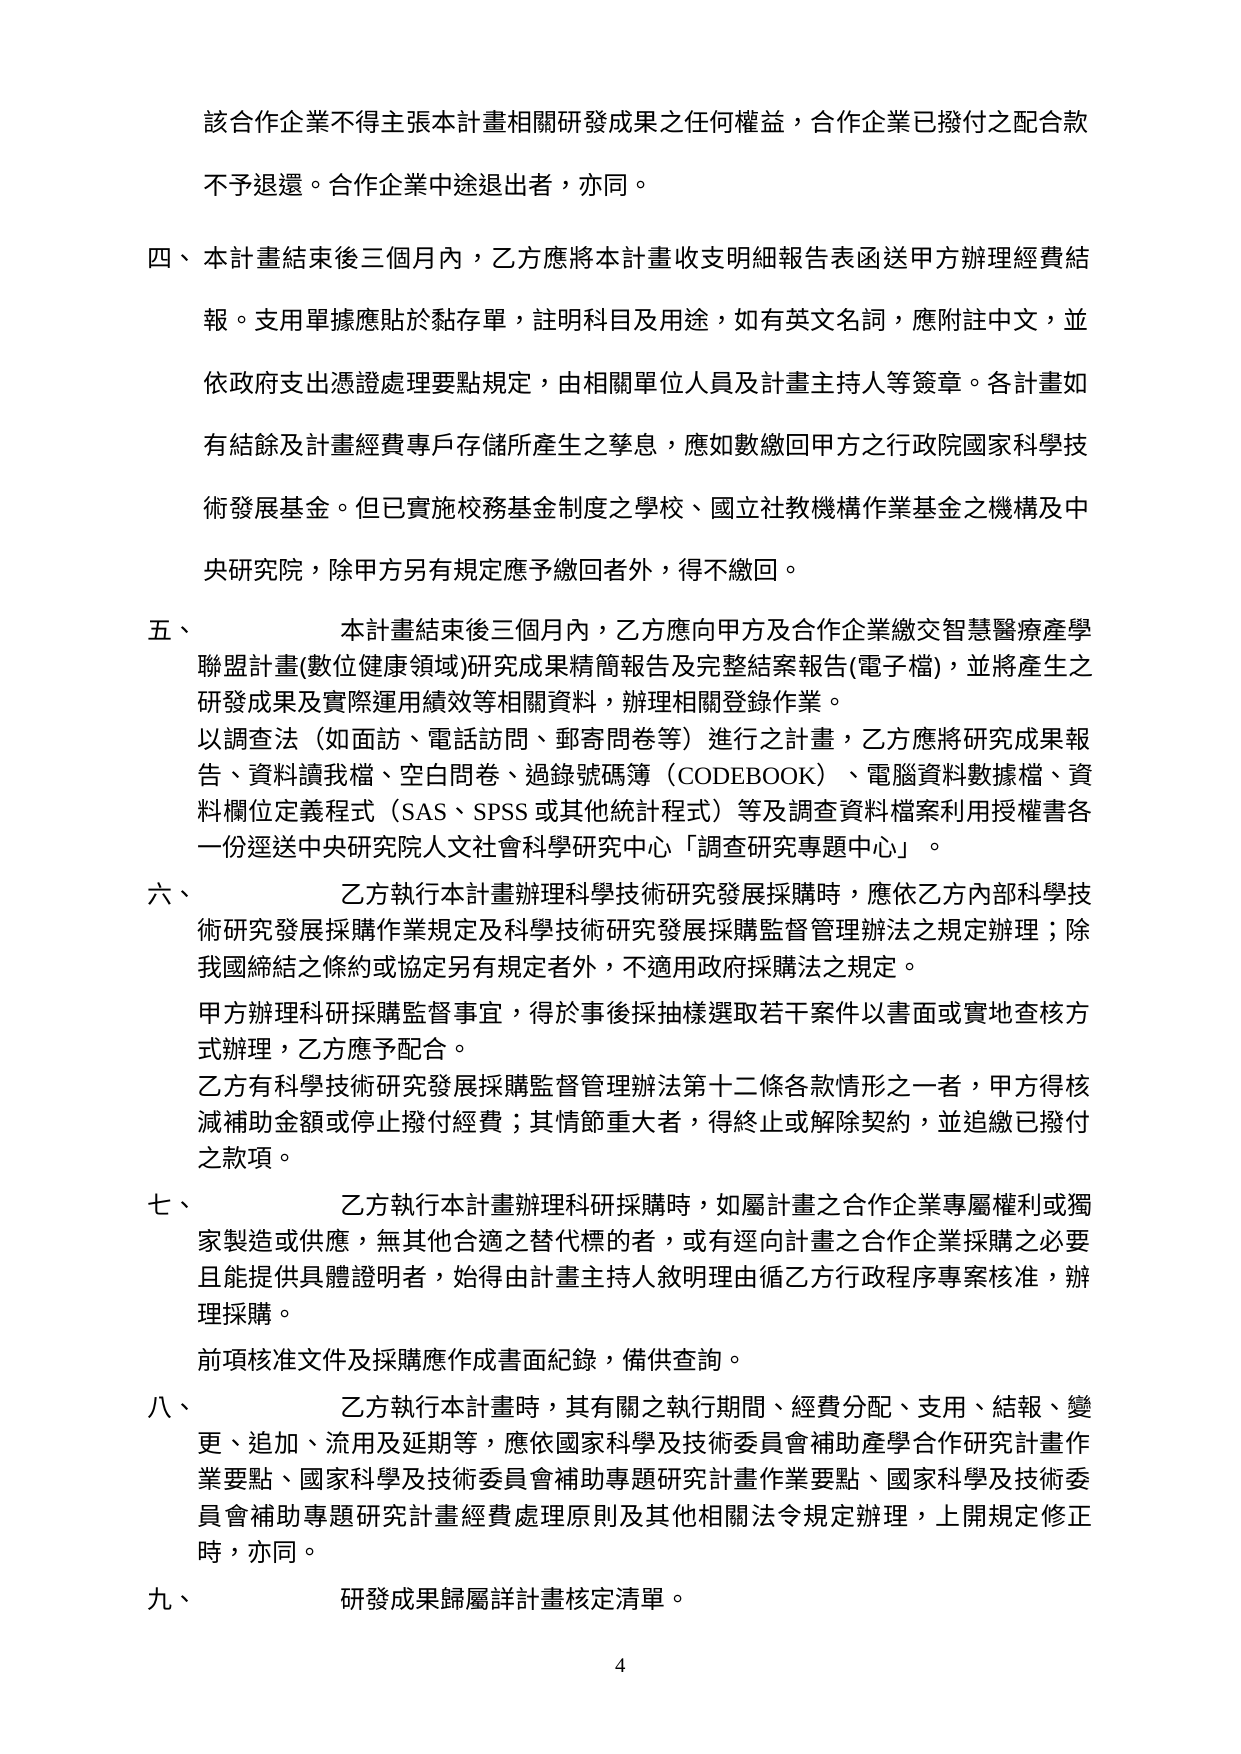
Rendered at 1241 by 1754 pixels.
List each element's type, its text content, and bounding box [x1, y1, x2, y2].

table_cell 本次甲方補助乙方智慧醫療產學聯盟計畫(數位健康領域)共計____件，補助經費共計新臺幣(大寫)____佰____拾____萬____仟____佰____拾____元整(請依甲方通知之智慧醫療產學聯盟計畫(數位健康領域)經費核定清單（附表一）及補助費請款明細表（附表二）中所列核定之總金額填具)，補助之詳細項目以甲方核定之經費核定清單（附表一）及審查通過之計畫申請書及相關資料為準。於乙方收受合作企業繳交之配合款後，由甲方依乙方按規定檢附之請款資料，分二期撥付乙方專戶存儲於公庫或其代理公庫機構核實動支，不得移作他用，甲方得隨時查核經費動支情形。 本計畫合作企業配合款（詳如附表一：計畫經費核定清單企業配合款欄所列金額），應於甲方規定期限內，全額撥付乙方專戶存儲核實動支。乙方必須負責合作企業配合款之如期撥付，其經費變更及報銷處理，由乙方自行向計畫合作企業辦理，不得與甲方補助經費混淆，且合作企業配合款之運用仍須符合甲方之相關規定。乙方若未依照本合約所訂期程取得合作企業配合款者，甲方得中止該計畫之執行，停止撥付該計畫之補助經費，並得終止本合約。 乙方與合作企業之合作契約應約定，因合作企業違約而終止或解除合作契約者，該合作企業不得主張本計畫相關研發成果之任何權益，合作企業已撥付之配合款不予退還。合作企業中途退出者，亦同。 本計畫結束後三個月內，乙方應將本計畫收支明細報告表函送甲方辦理經費結報。支用單據應貼於黏存單，註明科目及用途，如有英文名詞，應附註中文，並依政府支出憑證處理要點規定，由相關單位人員及計畫主持人等簽章。各計畫如有結餘及計畫經費專戶存儲所產生之孳息，應如數繳回甲方之行政院國家科學技術發展基金。但已實施校務基金制度之學校、國立社教機構作業基金之機構及中央研究院，除甲方另有規定應予繳回者外，得不繳回。 本計畫結束後三個月內，乙方應向甲方及合作企業繳交智慧醫療產學聯盟計畫(數位健康領域)研究成果精簡報告及完整結案報告(電子檔)，並將產生之研發成果及實際運用績效等相關資料，辦理相關登錄作業。 以調查法（如面訪、電話訪問、郵寄問卷等）進行之計畫，乙方應將研究成果報告、資料讀我檔、空白問卷、過錄號碼簿（CODEBOOK）、電腦資料數據檔、資料欄位定義程式（SAS、SPSS或其他統計程式）等及調查資料檔案利用授權書各一份逕送中央研究院人文社會科學研究中心「調查研究專題中心」。 乙方執行本計畫辦理科學技術研究發展採購時，應依乙方內部科學技術研究發展採購作業規定及科學技術研究發展採購監督管理辦法之規定辦理；除我國締結之條約或協定另有規定者外，不適用政府採購法之規定。 甲方辦理科研採購監督事宜，得於事後採抽樣選取若干案件以書面或實地查核方式辦理，乙方應予配合。 乙方有科學技術研究發展採購監督管理辦法第十二條各款情形之一者，甲方得核減補助金額或停止撥付經費；其情節重大者，得終止或解除契約，並追繳已撥付之款項。 乙方執行本計畫辦理科研採購時，如屬計畫之合作企業專屬權利或獨家製造或供應，無其他合適之替代標的者，或有逕向計畫之合作企業採購之必要且能提供具體證明者，始得由計畫主持人敘明理由循乙方行政程序專案核准，辦理採購。 前項核准文件及採購應作成書面紀錄，備供查詢。 乙方執行本計畫時，其有關之執行期間、經費分配、支用、結報、變更、追加、流用及延期等，應依國家科學及技術委員會補助產學合作研究計畫作業要點、國家科學及技術委員會補助專題研究計畫作業要點、國家科學及技術委員會補助專題研究計畫經費處理原則及其他相關法令規定辦理，上開規定修正時，亦同。 研發成果歸屬詳計畫核定清單。 乙方運用研發成果所獲得之收入分配給乙方之比率，以不低於甲方補助本計畫之出資比率為原則。 研發成果由乙方負管理及運用之責者，乙方應依科學技術基本法、政府科學技術研究發展成果歸屬及運用辦法、國家科學及技術委員會科學技術研究發展成果歸屬及運用辦法、國家科學及技術委員會補助產學合作研究計畫作業要點及其他相關法令規定，處理專利申請、技術移轉等授權事宜。乙方應於合作契約要求合作企業不得拒絕上述授權事宜，並給予乙方必要之配合及協助。 乙方、計畫主持人或合作企業在未獲得甲方書面同意前，在利用研發成果於商業用途時（包括但不限於產品/商品或服務之公開行銷、推廣或廣告文宣等），不得引用甲方之名稱、會徽或其他表徵；亦不得以其他任何方式表示甲方與乙方、計畫主持人、合作企業及研發成果運用有任何關連。乙方應在合作契約中要求合作企業遵守相同規定。如乙方、計畫主持人知悉合作企業有違反前開規定之情事，應立即為必要之處理並通知甲方。 研發成果若已申請專利者，於尚未獲准專利前，乙方應要求被授權人於應用研發成果所製造之授權產品或其包裝容器明確標示「專利申請中」之字樣；並在研發成果獲准專利後，明確標示專利證書號數。 乙方同意其所繳交之研究報告，無償由甲方及其附屬單位視需要自行或同意第三人不限地域、時間或次數，以任何方式利用，包括但不限於重製、散布、傳送、發行或公開傳輸供檢索查詢。 乙方運用研發成果時，有下列情形之一者，甲方得逕行或依申請，要求乙方或研發成果受讓人將研發成果授權第三人實施，或於必要時將研發成果收歸國有，乙方或研發成果受讓人應配合辦理不得異議： (一)乙方、研發成果受讓人、專屬被授權人，於合理期間內無正當理由未有效運用研發成果者。 (二)乙方、研發成果受讓人、專屬被授權人，以妨礙環境保護、公共安全或公共衛生之方式實施研發成果。 (三)為增進國家重大利益或維護國家安全。 甲方依前條規定行使該項權利，應先以書面通知乙方或研發成果受讓人、專屬被授權人。乙方及研發成果受讓人、專屬被授權人應於通知書送達之次日起三個月內以書面答辯，除先行申明理由，經甲方准予展期者外，屆期不答辯或答辯理由不成立者，甲方得逕予處理。乙方、研發成果受讓人或專屬被授權人，就甲方之決定，不得為任何權利之主張或損害之請求，並應配合為權利之移轉或授權。 乙方應於本合約生效後，依甲方指定之日期及指定之方式，就研發成果之產生、管理及推廣運用情形，定期向甲方提出彙報。 乙方執行本計畫如有固定資產之添置，應由乙方財產管理人員驗收蓋章，列入財產帳，甲方得隨時抽查之。 甲方補助乙方計畫內所購置之非消耗性設備，乙方同意於計畫完成後，或因故無法繼續執行時，由甲方視實際需要，要求乙方撥借其他機構使用，以免閒置。 乙方對甲方所補助計畫各項費用之核發，應依稅法規定辦理扣繳或辦理相關程序。 計畫執行期間，乙方應負責管理與維護實驗環境之衛生及安全，如涉及人體實驗、採集人體檢體、人類胚胎、人類胚胎幹細胞、基因重組實驗、基因轉殖田間實驗、危害性微生物或病毒實驗、動物實驗者，應確實督導相關實驗操作人員遵守相關規定及做好安全防護措施。 如因執行本計畫而致他人之生命、健康、財產上或任何權益受侵害，或使環境 受衝擊時，乙方應負完全之責任，與甲方無涉。 計畫之各年度所需經費如未獲立法院審議通過或經部分刪減，甲方得依審議情形調減補助經費，並按預算法第五十四條規定辦理。 執行機構暨首長(或代表人) 及計畫主持人對所執行之研究計畫負有保證之責任。如未能履行本合約書規定者，甲方得視情節停止撥款，或併向乙方追還已撥付之款項，亦得視情況暫停乙方或計畫主持人之計畫申請案；如發現預期結果不能達成或研究工作不能進行、接受其他補助(含國內外、大陸地區及港澳)未詳實揭露並配合甲方需要提供相關資料，甲方得隨時通知乙方結束計畫，終止或解除合約，並向乙方收回未支用之款項。乙方如發現某一項計畫主持人有不能履行本合約之情事者，應即停止該項計畫經費之動支，並繳回未支用之款項。該項計畫終止執行，不影響其他計畫之執行效力。 乙方未能配合甲方獎、補助之執行與管理相關規定及本合約約定事項者，甲方得視情節輕重酌予降低管理費之補助比率。 乙方如未依本合約規定期限辦理經費結報及繳交研究成果報告，經甲方催告仍未完成辦理者，甲方得追繳該計畫一定比例之管理費或於乙方之下期計畫撥款項內將未結案之補助經費扣除，未來亦得視情形暫停對乙方之全部或部分補助，經費結報或研究成果報告未合規定，經甲方限期改正，屆期不改正者，亦同。 乙方應督導本計畫執行相關人員依科技資料保密要點、甲方要求及相關法令辦理保密事項。如列為國家核心科技研究計畫者，乙方及計畫主持人應依政府資助國家核心科技研究計畫安全管制作業手冊之規定建立安全管制制度，並應遵守相關法令規定與甲方之相關保密要求。 甲方處理違反學術倫理案件時，乙方如未能積極配合或乙方有其他不當行為者，甲方得自次年度起減撥補助專題研究計畫之管理費。甲方如發現乙方有未依補助經費用途支用、虛報或浮報等情事，依甲方補助專題研究計畫作業要點規定辦理。 本計畫之計畫書及其附件資料，亦為本合約之一部分。 就本合約所生之爭議糾紛，經甲方同意後，得於臺北提付仲裁，依中華民國仲裁法解決；如涉訟時，雙方均同意以臺灣臺北地方法院為第一審管轄法院。 本合約書一式2份，由甲乙雙方各保存一份，以資信守。 [145, 79, 1095, 1626]
